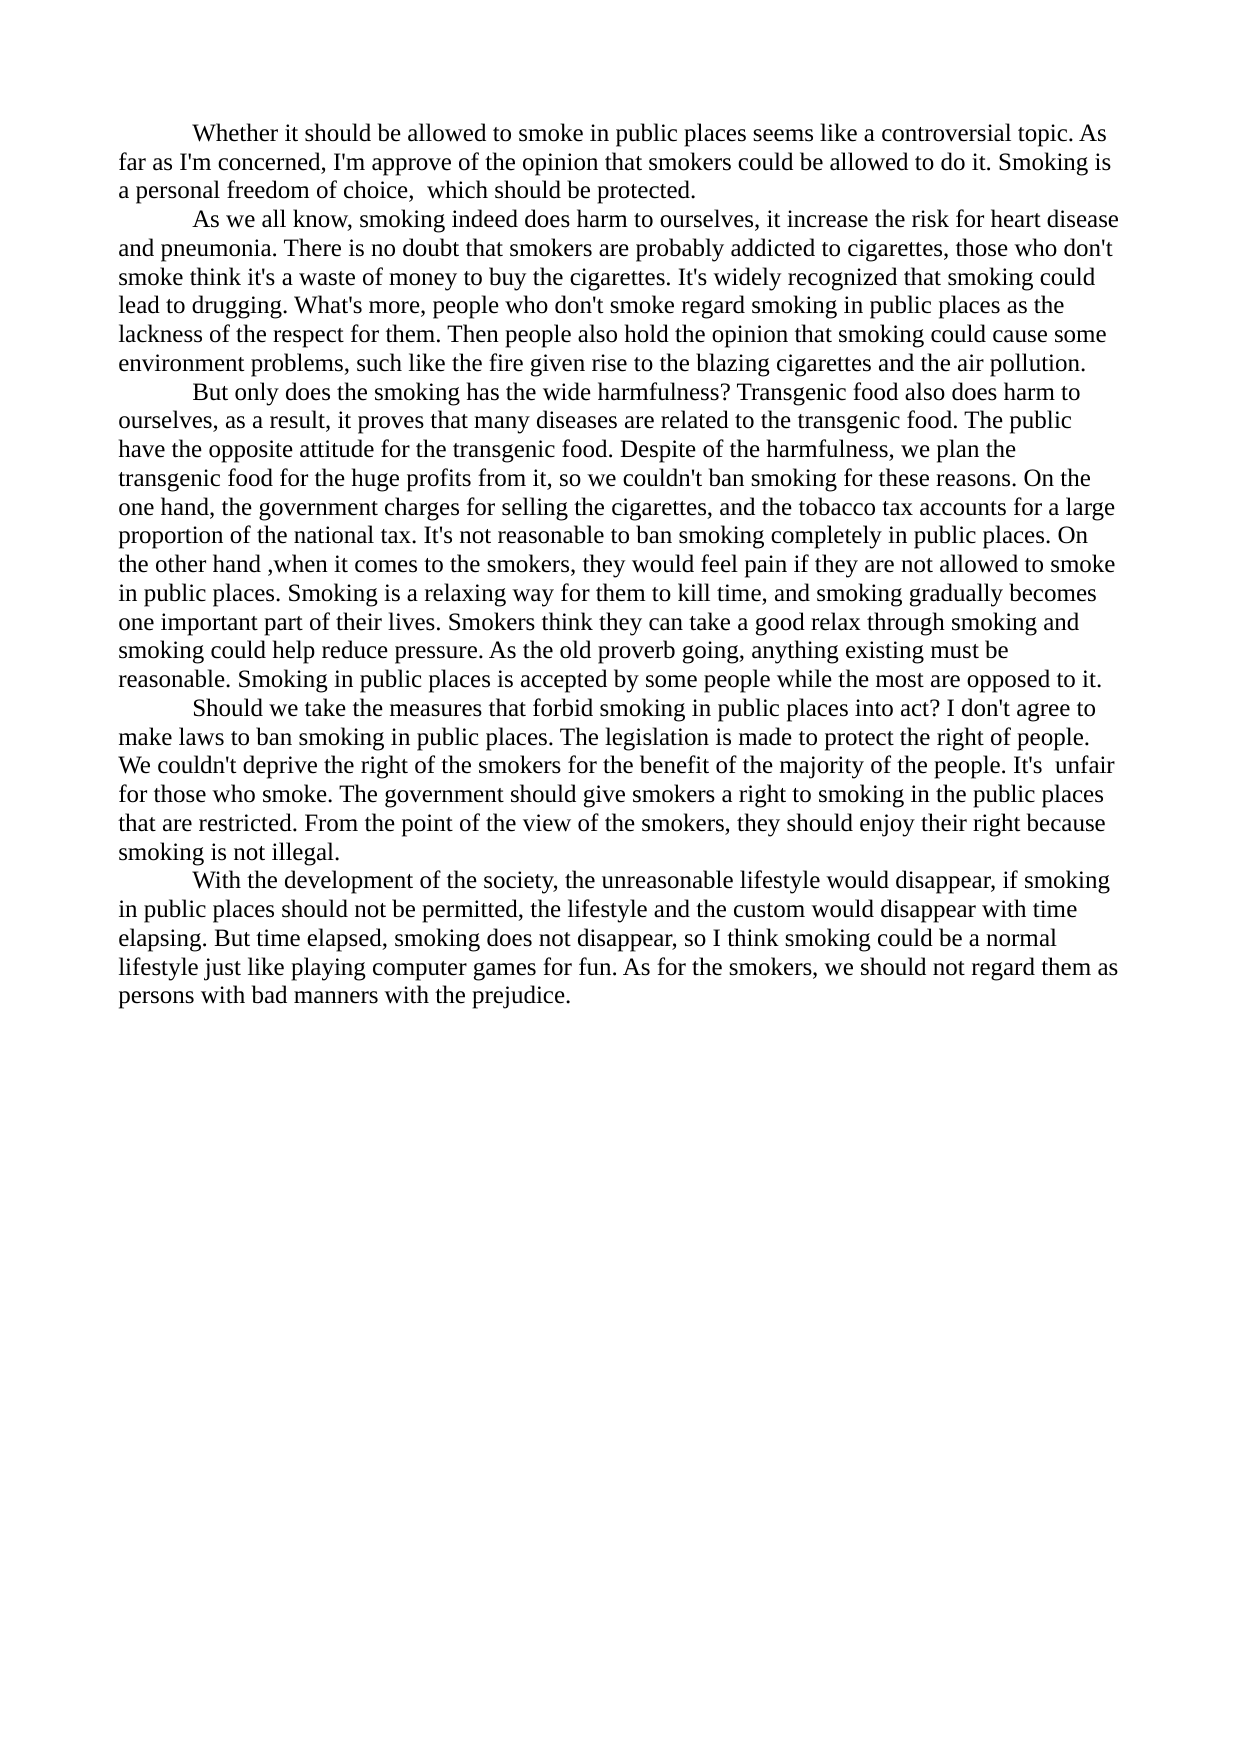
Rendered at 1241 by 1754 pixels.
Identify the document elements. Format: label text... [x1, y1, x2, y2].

text Should we take the measures that forbid smoking in public places into act? I don't agree to make laws to ban smoking in public places. The legislation is made to protect the right of people. We couldn't deprive the right of the smokers for the benefit of the majority of the people. It's unfair for those who smoke. The government should give smokers a right to smoking in the public places that are restricted. From the point of the view of the smokers, they should enjoy their right because smoking is not illegal. [118, 693, 1122, 866]
text But only does the smoking has the wide harmfulness? Transgenic food also does harm to ourselves, as a result, it proves that many diseases are related to the transgenic food. The public have the opposite attitude for the transgenic food. Despite of the harmfulness, we plan the transgenic food for the huge profits from it, so we couldn't ban smoking for these reasons. On the one hand, the government charges for selling the cigarettes, and the tobacco tax accounts for a large proportion of the national tax. It's not reasonable to ban smoking completely in public places. On the other hand ,when it comes to the smokers, they would feel pain if they are not allowed to smoke in public places. Smoking is a relaxing way for them to kill time, and smoking gradually becomes one important part of their lives. Smokers think they can take a good relax through smoking and smoking could help reduce pressure. As the old proverb going, anything existing must be reasonable. Smoking in public places is accepted by some people while the most are opposed to it. [118, 377, 1122, 693]
text With the development of the society, the unreasonable lifestyle would disappear, if smoking in public places should not be permitted, the lifestyle and the custom would disappear with time elapsing. But time elapsed, smoking does not disappear, so I think smoking could be a normal lifestyle just like playing computer games for fun. As for the smokers, we should not regard them as persons with bad manners with the prejudice. [118, 866, 1122, 1009]
text As we all know, smoking indeed does harm to ourselves, it increase the risk for heart disease and pneumonia. There is no doubt that smokers are probably addicted to cigarettes, those who don't smoke think it's a waste of money to buy the cigarettes. It's widely recognized that smoking could lead to drugging. What's more, people who don't smoke regard smoking in public places as the lackness of the respect for them. Then people also hold the opinion that smoking could cause some environment problems, such like the fire given rise to the blazing cigarettes and the air pollution. [118, 204, 1122, 377]
text Whether it should be allowed to smoke in public places seems like a controversial topic. As far as I'm concerned, I'm approve of the opinion that smokers could be allowed to do it. Smoking is a personal freedom of choice, which should be protected. [118, 118, 1122, 204]
